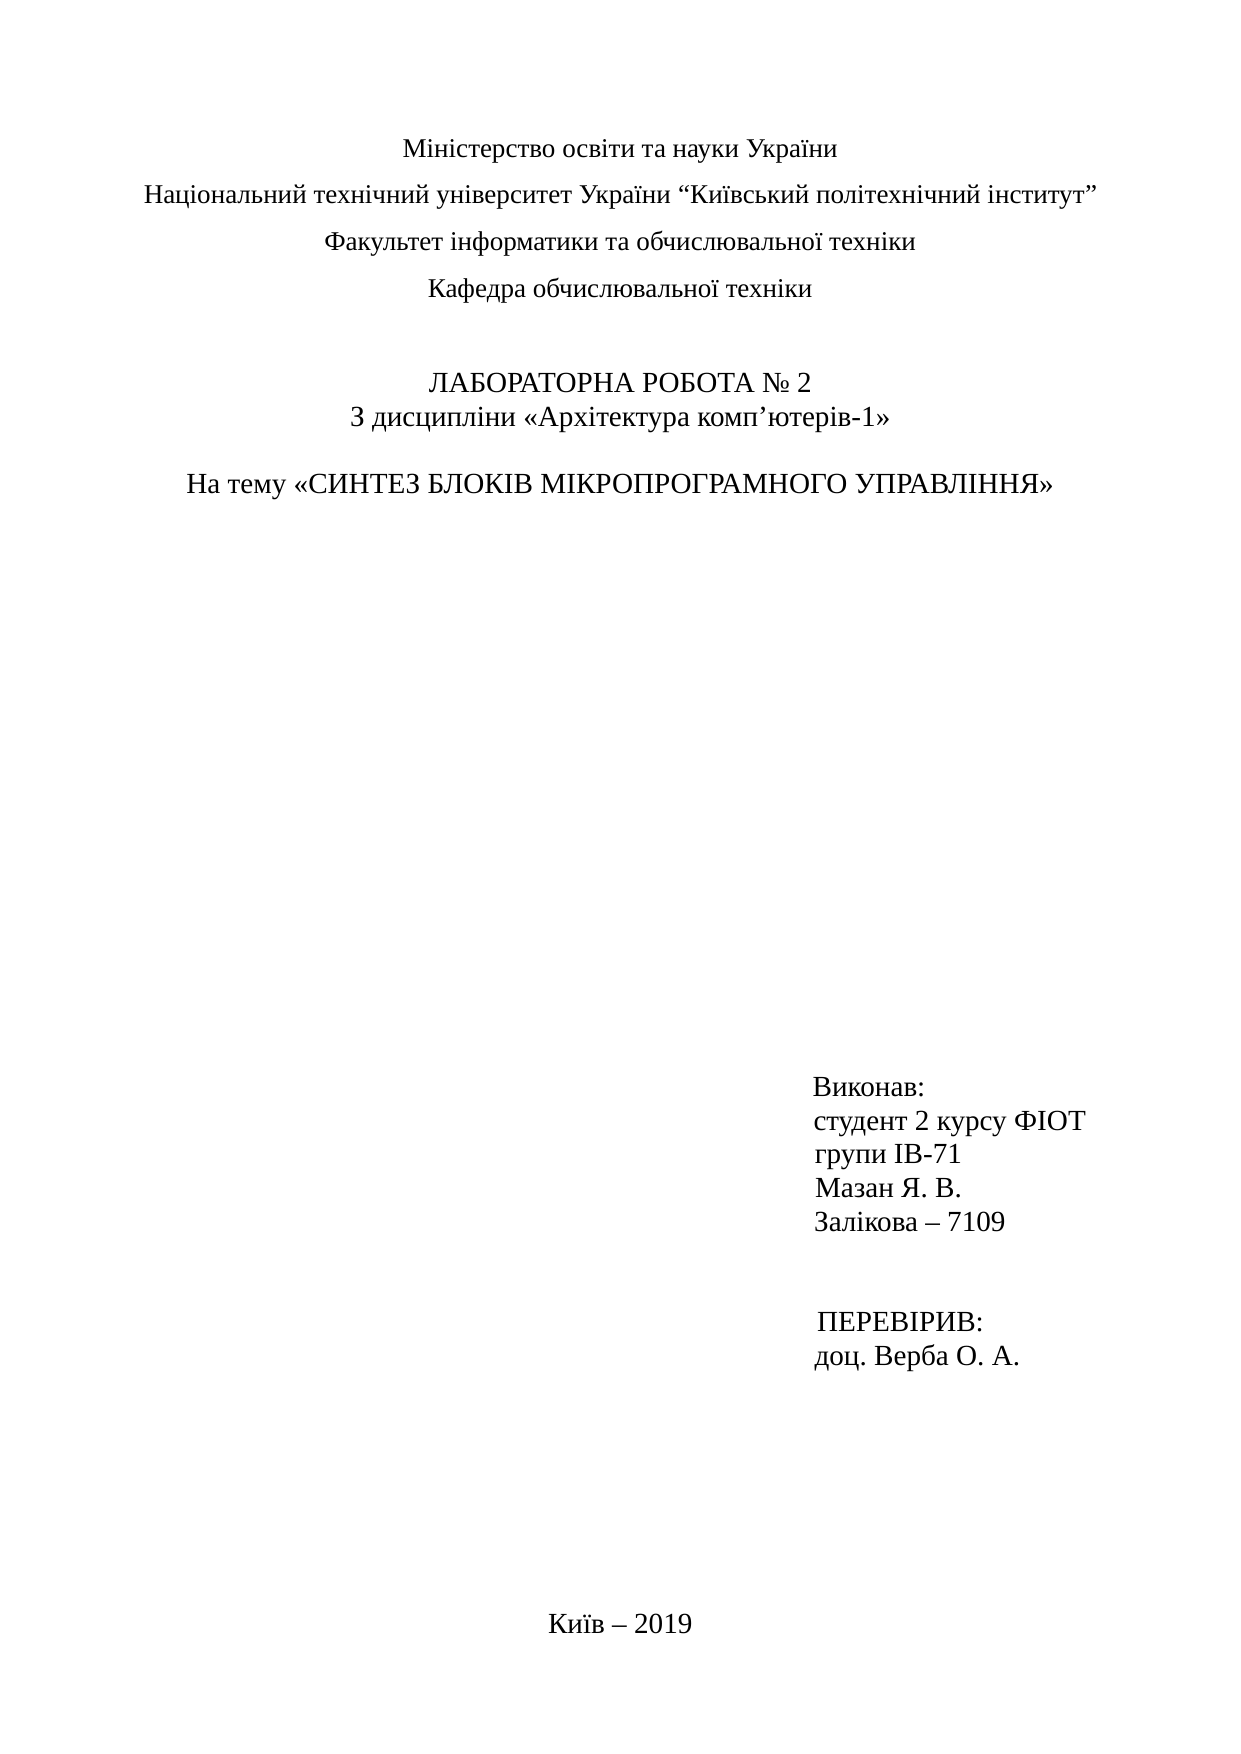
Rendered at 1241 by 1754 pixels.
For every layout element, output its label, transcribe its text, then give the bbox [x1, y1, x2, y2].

text З дисципліни «Архітектура комп’ютерів-1» [118, 399, 1122, 432]
text Мазан Я. В. [118, 1170, 1122, 1204]
text Виконав: [118, 1069, 1122, 1103]
text групи ІВ-71 [118, 1137, 1122, 1170]
text доц. Верба О. А. [118, 1338, 1122, 1371]
text Міністерство освіти та науки України [118, 132, 1122, 163]
text Кафедра обчислювальної техніки [118, 272, 1122, 303]
text ПЕРЕВІРИВ: [118, 1304, 1122, 1338]
text студент 2 курсу ФІОТ [118, 1103, 1122, 1137]
text Факультет інформатики та обчислювальної техніки [118, 225, 1122, 256]
text Київ – 2019 [118, 1606, 1122, 1640]
text ЛАБОРАТОРНА РОБОТА № 2 [118, 365, 1122, 399]
text На тему «СИНТЕЗ БЛОКІВ МІКРОПРОГРАМНОГО УПРАВЛІННЯ» [118, 466, 1122, 499]
text Національний технічний університет України “Київський політехнічний інститут” [118, 178, 1122, 209]
text Залікова – 7109 [118, 1204, 1122, 1237]
